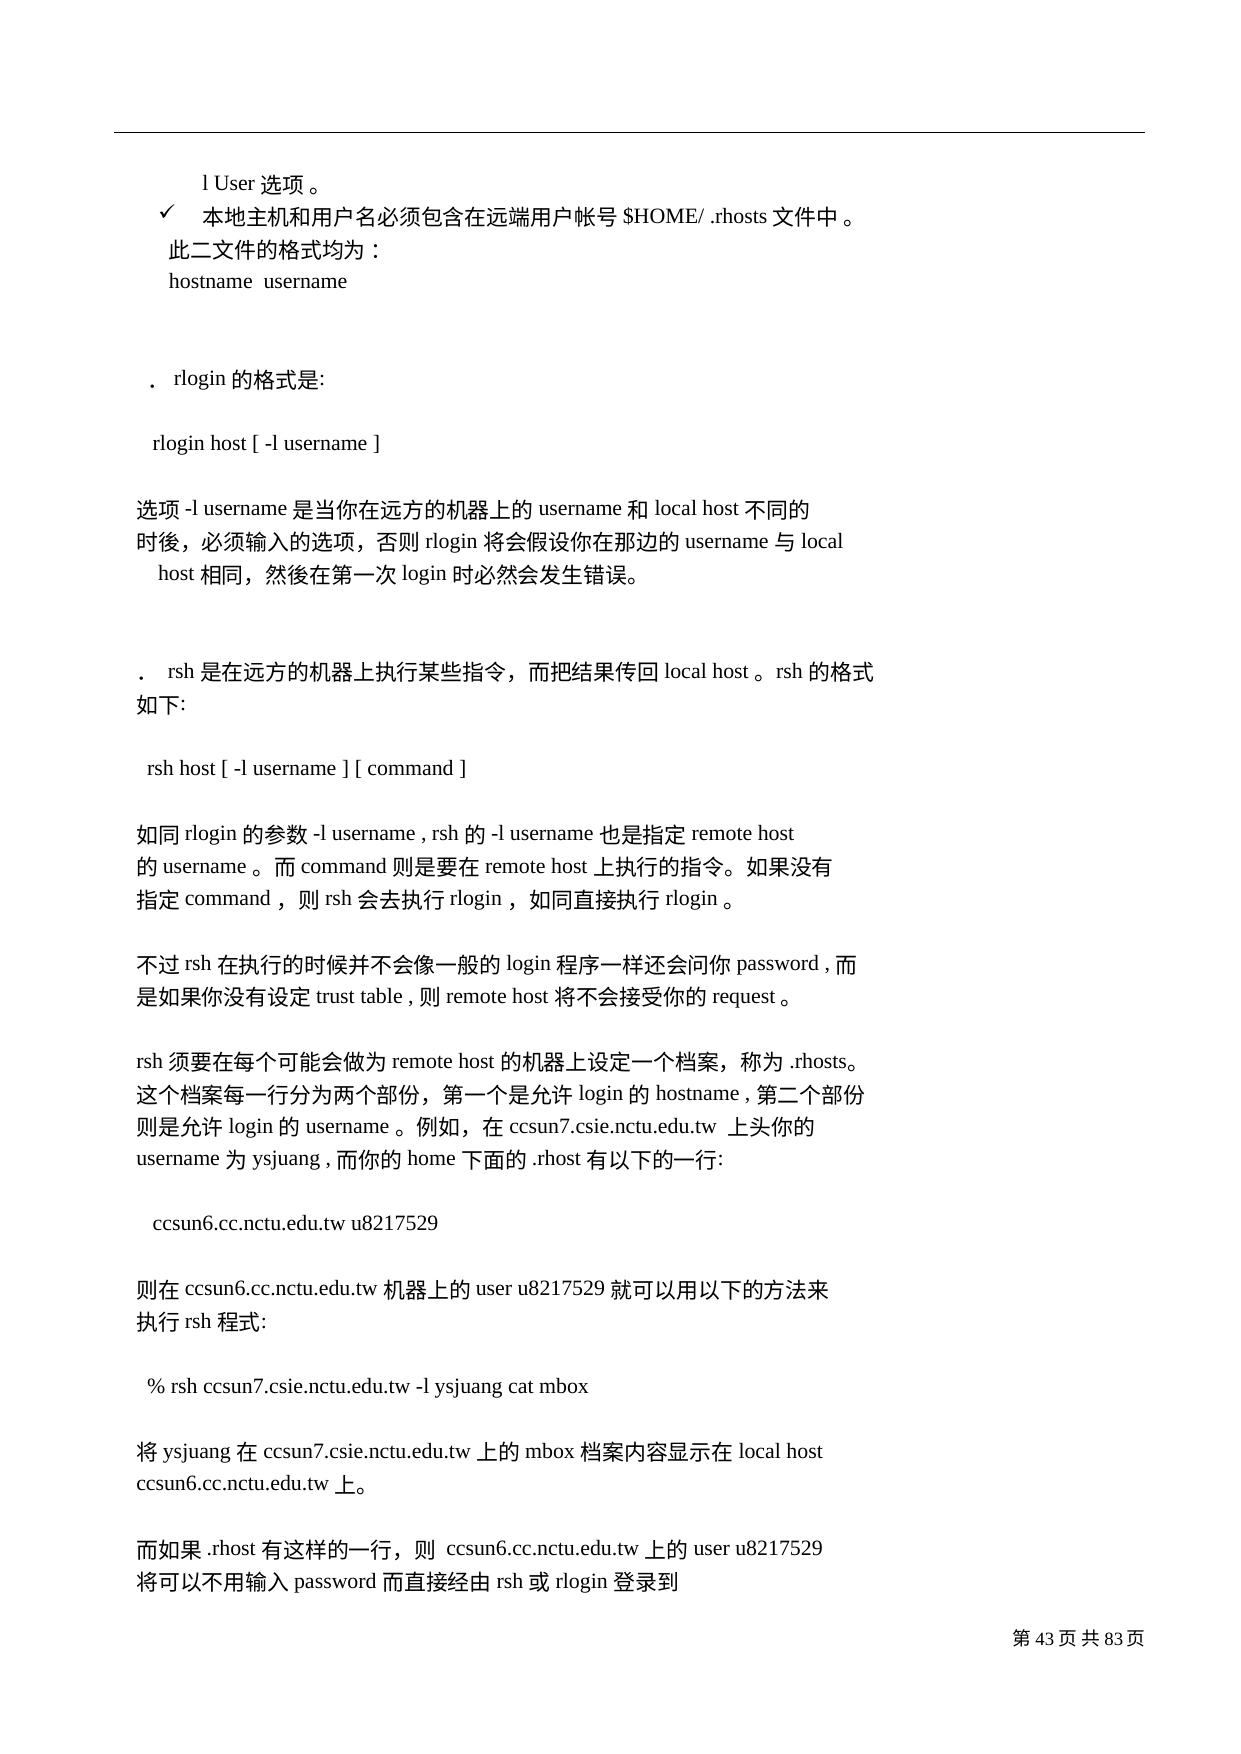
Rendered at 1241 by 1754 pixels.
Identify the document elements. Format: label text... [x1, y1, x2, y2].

text 指定 command ，则 rsh 会去执行 rlogin ，如同直接执行 rlogin 。 [114, 877, 1145, 909]
text 选项 -l username 是当你在远方的机器上的 username 和 local host 不同的 [114, 487, 1145, 519]
text rsh host [ -l username ] [ command ] [114, 747, 1145, 779]
text 则在 ccsun6.cc.nctu.edu.tw 机器上的 user u8217529 就可以用以下的方法来 [114, 1267, 1145, 1299]
text 而如果 .rhost 有这样的一行，则 ccsun6.cc.nctu.edu.tw 上的 user u8217529 [114, 1527, 1145, 1559]
list 本地主机和用户名必须包含在远端用户帐号 $HOME/ .rhosts 文件中 。 [158, 194, 1145, 227]
text rsh 须要在每个可能会做为 remote host 的机器上设定一个档案，称为 .rhosts。 [114, 1039, 1145, 1072]
text ccsun6.cc.nctu.edu.tw 上。 [114, 1462, 1145, 1494]
text ccsun6.cc.nctu.edu.tw u8217529 [114, 1202, 1145, 1234]
text 不过 rsh 在执行的时候并不会像一般的 login 程序一样还会问你 password , 而 [114, 942, 1145, 974]
text 这个档案每一行分为两个部份，第一个是允许 login 的 hostname , 第二个部份 [114, 1072, 1145, 1104]
text 是如果你没有设定 trust table , 则 remote host 将不会接受你的 request 。 [114, 974, 1145, 1007]
text host 相同，然後在第一次 login 时必然会发生错误。 [114, 552, 1145, 584]
text 则是允许 login 的 username 。例如，在 ccsun7.csie.nctu.edu.tw 上头你的 [114, 1104, 1145, 1137]
text 如同 rlogin 的参数 -l username , rsh 的 -l username 也是指定 remote host [114, 812, 1145, 844]
text 将可以不用输入 password 而直接经由 rsh 或 rlogin 登录到 [114, 1559, 1145, 1592]
text rlogin host [ -l username ] [114, 422, 1145, 454]
text 时後，必须输入的选项，否则 rlogin 将会假设你在那边的 username 与 local [114, 519, 1145, 552]
text % rsh ccsun7.csie.nctu.edu.tw -l ysjuang cat mbox [114, 1364, 1145, 1397]
text ． rsh 是在远方的机器上执行某些指令，而把结果传回 local host 。rsh 的格式 [114, 649, 1145, 682]
text 的 username 。而 command 则是要在 remote host 上执行的指令。如果没有 [114, 844, 1145, 877]
text username 为 ysjuang , 而你的 home 下面的 .rhost 有以下的一行: [114, 1137, 1145, 1169]
text ． rlogin 的格式是: [114, 357, 1145, 389]
text 此二文件的格式均为 ： [158, 227, 1145, 259]
text 执行 rsh 程式: [114, 1299, 1145, 1332]
text hostname username [158, 259, 1145, 292]
text 如下: [114, 682, 1145, 714]
list l User 选项 。 [158, 162, 1145, 194]
text 将 ysjuang 在 ccsun7.csie.nctu.edu.tw 上的 mbox 档案内容显示在 local host [114, 1429, 1145, 1462]
